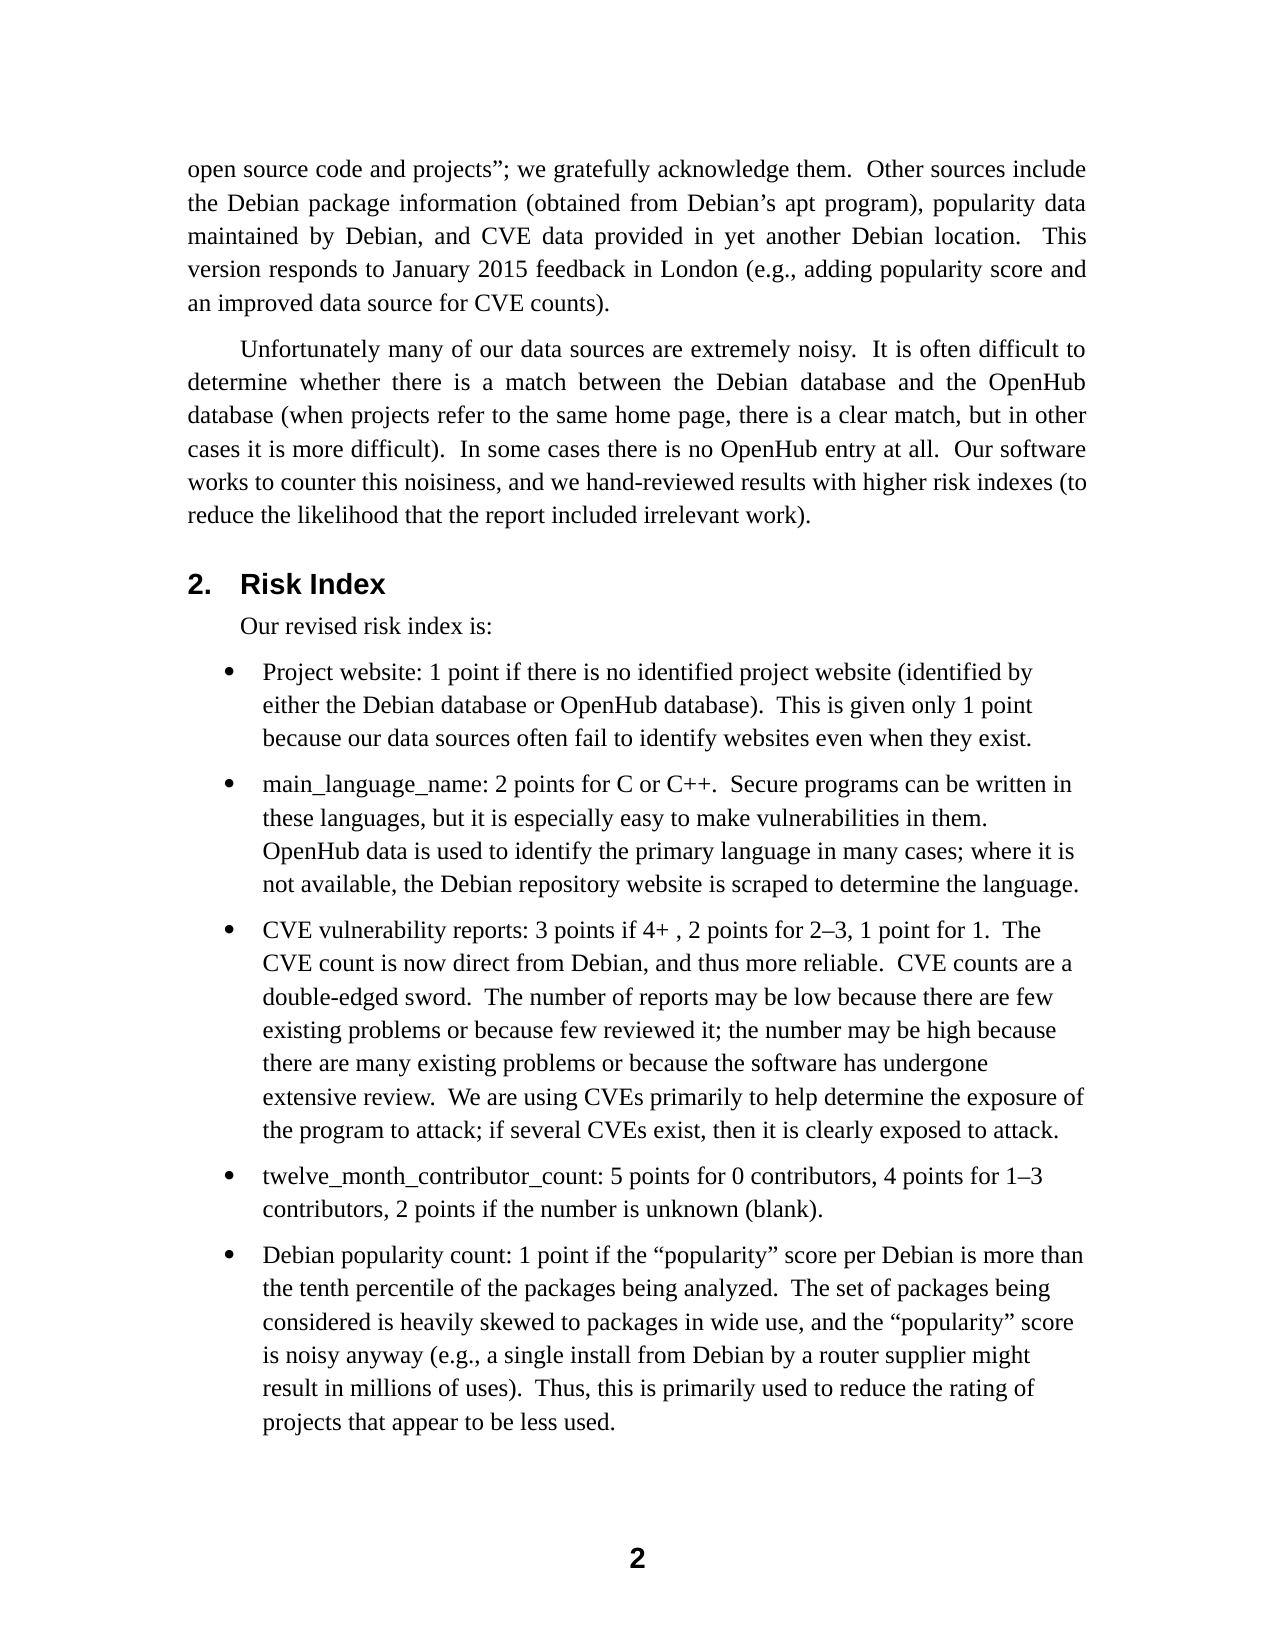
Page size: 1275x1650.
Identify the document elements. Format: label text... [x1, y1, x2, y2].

list CVE vulnerability reports: 3 points if 4+ , 2 points for 2–3, 1 point for 1. The CVE count is now direct from Debian, and thus more reliable. CVE counts are a double-edged sword. The number of reports may be low because there are few existing problems or because few reviewed it; the number may be high because there are many existing problems or because the software has undergone extensive review. We are using CVEs primarily to help determine the exposure of the program to attack; if several CVEs exist, then it is clearly exposed to attack. [225, 911, 1087, 1144]
list twelve_month_contributor_count: 5 points for 0 contributors, 4 points for 1–3 contributors, 2 points if the number is unknown (blank). [225, 1156, 1087, 1223]
list main_language_name: 2 points for C or C++. Secure programs can be written in these languages, but it is especially easy to make vulnerabilities in them. OpenHub data is used to identify the primary language in many cases; where it is not available, the Debian repository website is scraped to determine the language. [225, 765, 1087, 898]
text Unfortunately many of our data sources are extremely noisy. It is often difficult to determine whether there is a match between the Debian database and the OpenHub database (when projects refer to the same home page, there is a clear match, but in other cases it is more difficult). In some cases there is no OpenHub entry at all. Our software works to counter this noisiness, and we hand-reviewed results with higher risk indexes (to reduce the likelihood that the report included irrelevant work). [187, 329, 1087, 529]
list Debian popularity count: 1 point if the “popularity” score per Debian is more than the tenth percentile of the packages being analyzed. The set of packages being considered is heavily skewed to packages in wide use, and the “popularity” score is noisy anyway (e.g., a single install from Debian by a router supplier might result in millions of uses). Thus, this is primarily used to reduce the rating of projects that appear to be less used. [225, 1236, 1087, 1436]
subtitle Risk Index [187, 567, 1087, 600]
list Project website: 1 point if there is no identified project website (identified by either the Debian database or OpenHub database). This is given only 1 point because our data sources often fail to identify websites even when they exist. [225, 652, 1087, 752]
text Our revised risk index is: [187, 606, 1087, 640]
text open source code and projects”; we gratefully acknowledge them. Other sources include the Debian package information (obtained from Debian’s apt program), popularity data maintained by Debian, and CVE data provided in yet another Debian location. This version responds to January 2015 feedback in London (e.g., adding popularity score and an improved data source for CVE counts). [187, 150, 1087, 317]
